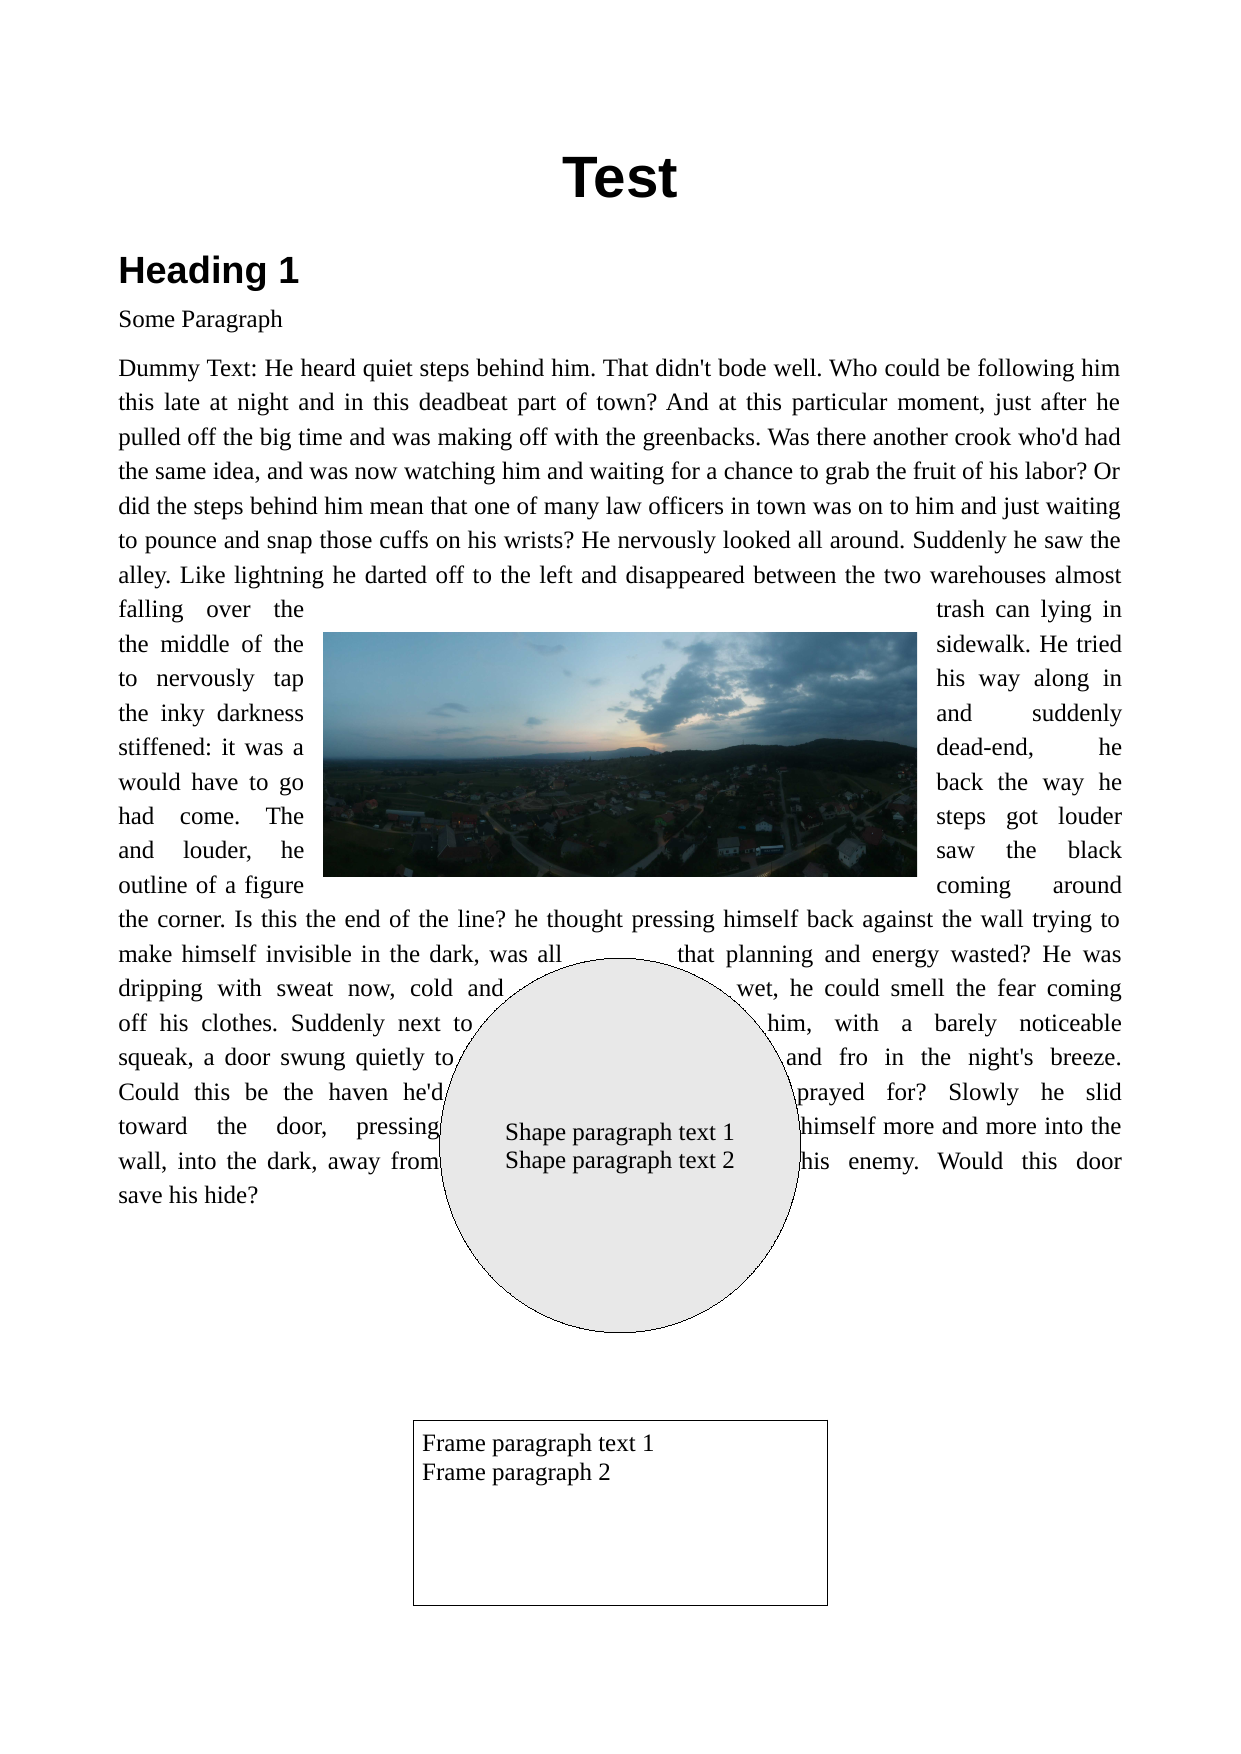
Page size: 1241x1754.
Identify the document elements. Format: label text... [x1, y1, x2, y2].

title Test [118, 143, 1122, 210]
text Frame paragraph 2 [422, 1457, 818, 1486]
text Some Paragraph [118, 304, 1122, 333]
text Frame paragraph text 1 [422, 1428, 818, 1457]
picture [323, 632, 918, 877]
text Dummy Text: He heard quiet steps behind him. That didn't bode well. Who could be following him this late at night and in this deadbeat part of town? And at this particular moment, just after he pulled off the big time and was making off with the greenbacks. Was there another crook who'd had the same idea, and was now watching him and waiting for a chance to grab the fruit of his labor? Or did the steps behind him mean that one of many law officers in town was on to him and just waiting to pounce and snap those cuffs on his wrists? He nervously looked all around. Suddenly he saw the alley. Like lightning he darted off to the left and disappeared between the two warehouses almost falling over the trash can lying in the middle of the sidewalk. He tried to nervously tap his way along in the inky darkness and suddenly stiffened: it was a dead-end, he would have to go back the way he had come. The steps got louder and louder, he saw the black outline of a figure coming around the corner. Is this the end of the line? he thought pressing himself back against the wall trying to make himself invisible in the dark, was all that planning and energy wasted? He was dripping with sweat now, cold and wet, he could smell the fear coming off his clothes. Suddenly next to him, with a barely noticeable squeak, a door swung quietly to and fro in the night's breeze. Could this be the haven he'd prayed for? Slowly he slid toward the door, pressing himself more and more into the wall, into the dark, away from his enemy. Would this door save his hide? [118, 353, 1122, 1209]
subtitle Heading 1 [118, 248, 1122, 291]
